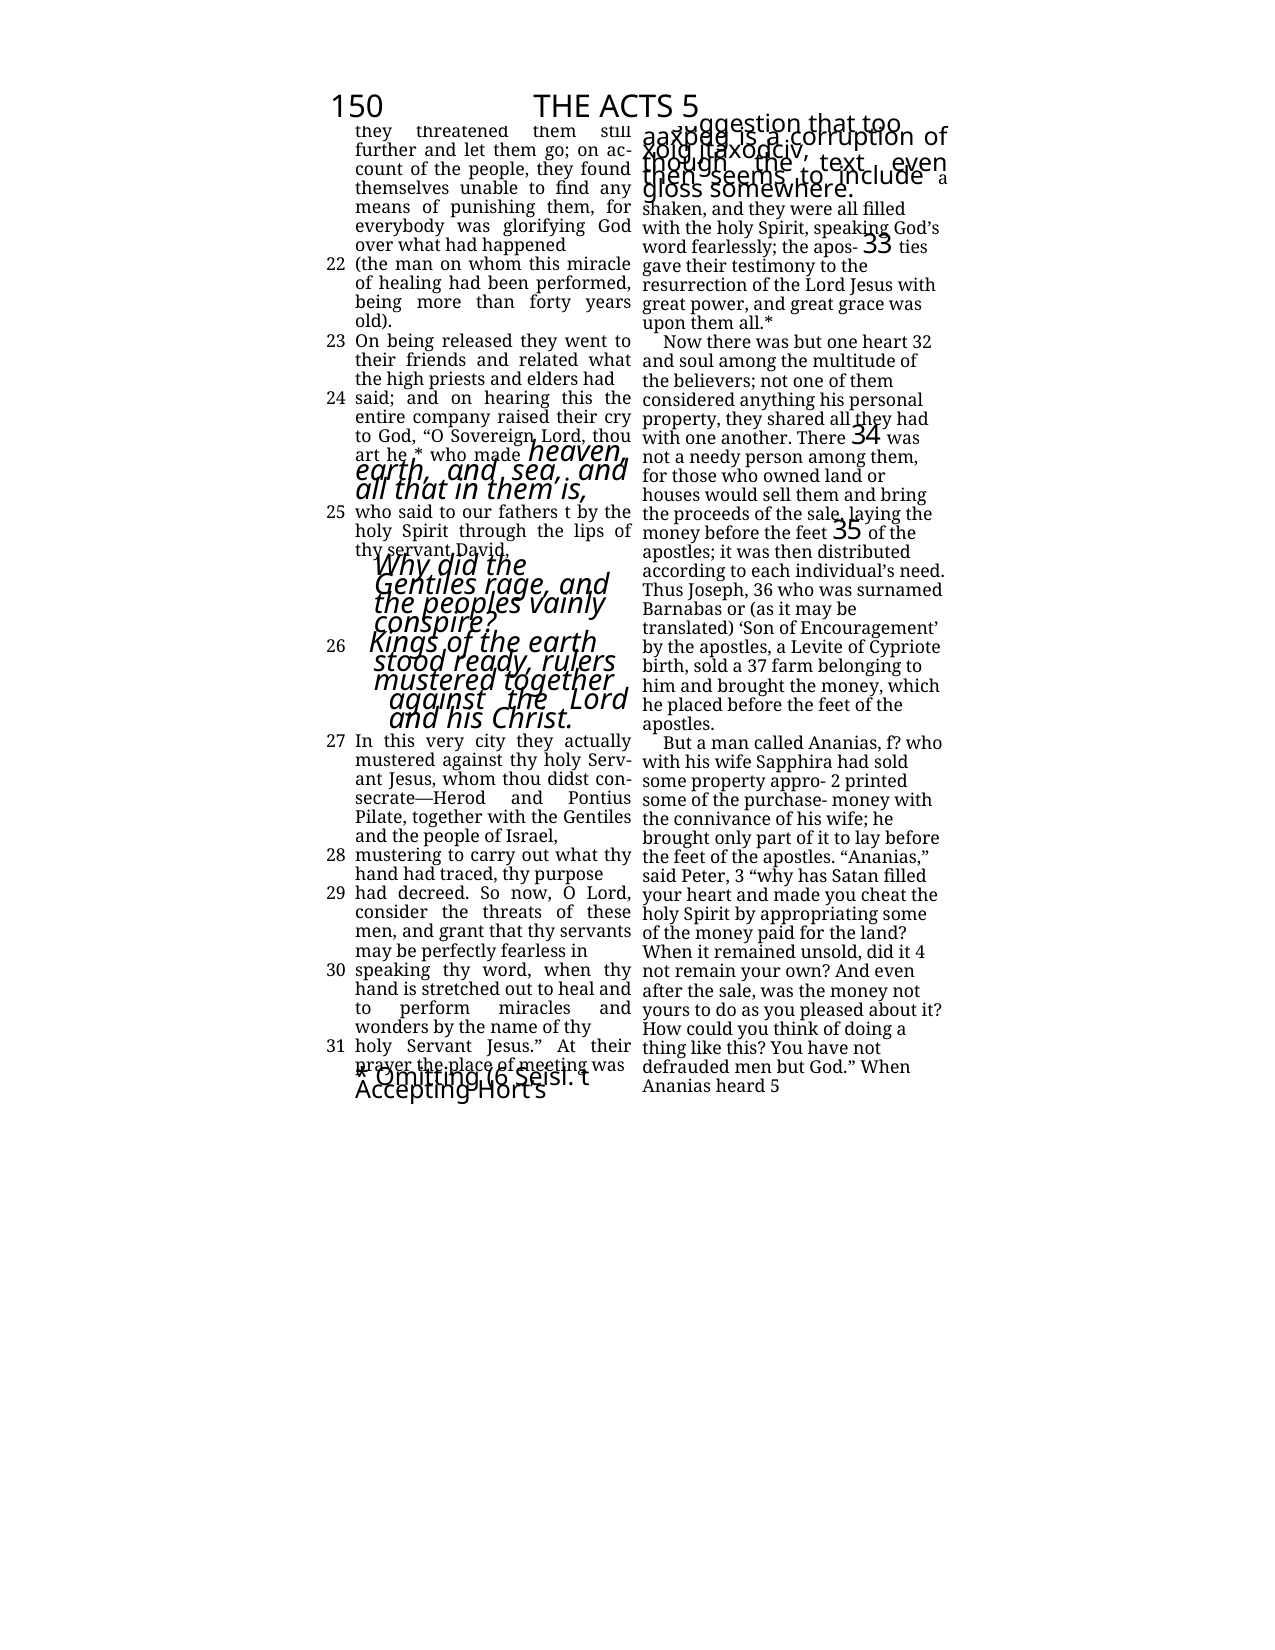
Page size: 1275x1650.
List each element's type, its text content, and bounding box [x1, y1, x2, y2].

text they threatened them still further and let them go; on ac­count of the people, they found themselves unable to find any means of punishing them, for everybody was glorifying God over what had happened [355, 126, 631, 256]
text But a man called Ananias, f? who with his wife Sapphira had sold some property appro- 2 printed some of the purchase- money with the connivance of his wife; he brought only part of it to lay before the feet of the apostles. “Ananias,” said Peter, 3 “why has Satan filled your heart and made you cheat the holy Spirit by appropriating some of the money paid for the land? When it remained unsold, did it 4 not remain your own? And even after the sale, was the money not yours to do as you pleased about it? How could you think of doing a thing like this? You have not defrauded men but God.” When Ananias heard 5 [642, 734, 948, 1096]
list Kings of the earth stood ready, rulers mustered together [326, 637, 631, 694]
list (the man on whom this miracle of healing had been performed, being more than forty years old). [326, 256, 631, 332]
text aaxpdg is a corruption of xoig jtaxodciv, [722, 135, 776, 161]
list On being released they went to their friends and related what the high priests and elders had [326, 332, 631, 389]
list had decreed. So now, O Lord, consider the threats of these men, and grant that thy serv­ants may be perfectly fearless in [326, 884, 631, 961]
list mustering to carry out what thy hand had traced, thy purpose [326, 846, 631, 884]
text shaken, and they were all filled with the holy Spirit, speaking God’s word fearlessly; the apos- 33 ties gave their testimony to the resurrection of the Lord Jesus with great power, and great grace was upon them all.* [642, 200, 948, 334]
list holy Servant Jesus.” At their prayer the place of meeting was [326, 1037, 631, 1075]
list said; and on hearing this the entire company raised their cry to God, “O Sovereign Lord, thou art he * who made heaven, earth, and sea, and all that in them is, [326, 389, 631, 503]
list who said to our fathers t by the holy Spirit through the lips of thy servant David, [326, 503, 631, 561]
list speaking thy word, when thy hand is stretched out to heal and to perform miracles and wonders by the name of thy [326, 961, 631, 1037]
text Why did the Gentiles rage, and the peoples vainly con­spire? [374, 561, 631, 637]
text Now there was but one heart 32 and soul among the multitude of the believers; not one of them considered anything his personal property, they shared all they had with one another. There 34 was not a needy person among them, for those who owned land or houses would sell them and bring the proceeds of the sale, laying the money before the feet 35 of the apostles; it was then dis­tributed according to each in­dividual’s need. Thus Joseph, 36 who was surnamed Barnabas or (as it may be translated) ‘Son of Encouragement’ by the apostles, a Levite of Cypriote birth, sold a 37 farm belonging to him and brought the money, which he placed before the feet of the apostles. [642, 334, 948, 734]
text though the text even then seems to in­clude a gloss somewhere. [655, 161, 948, 200]
text aaxpdg is a corruption of xoig jtaxodciv, [769, 135, 948, 161]
list In this very city they actually mustered against thy holy Serv­ant Jesus, whom thou didst con­secrate—Herod and Pontius Pilate, together with the Gen­tiles and the people of Israel, [326, 732, 631, 846]
text * Omitting (6 Seisl. t Accepting Hort’s suggestion that too [468, 1075, 631, 1101]
text * Omitting (6 Seisl. t Accepting Hort’s suggestion that too [413, 1075, 466, 1101]
text against the Lord and his Christ. [388, 694, 631, 732]
text * Omitting (6 Seisl. t Accepting Hort’s suggestion that too [355, 1075, 414, 1101]
